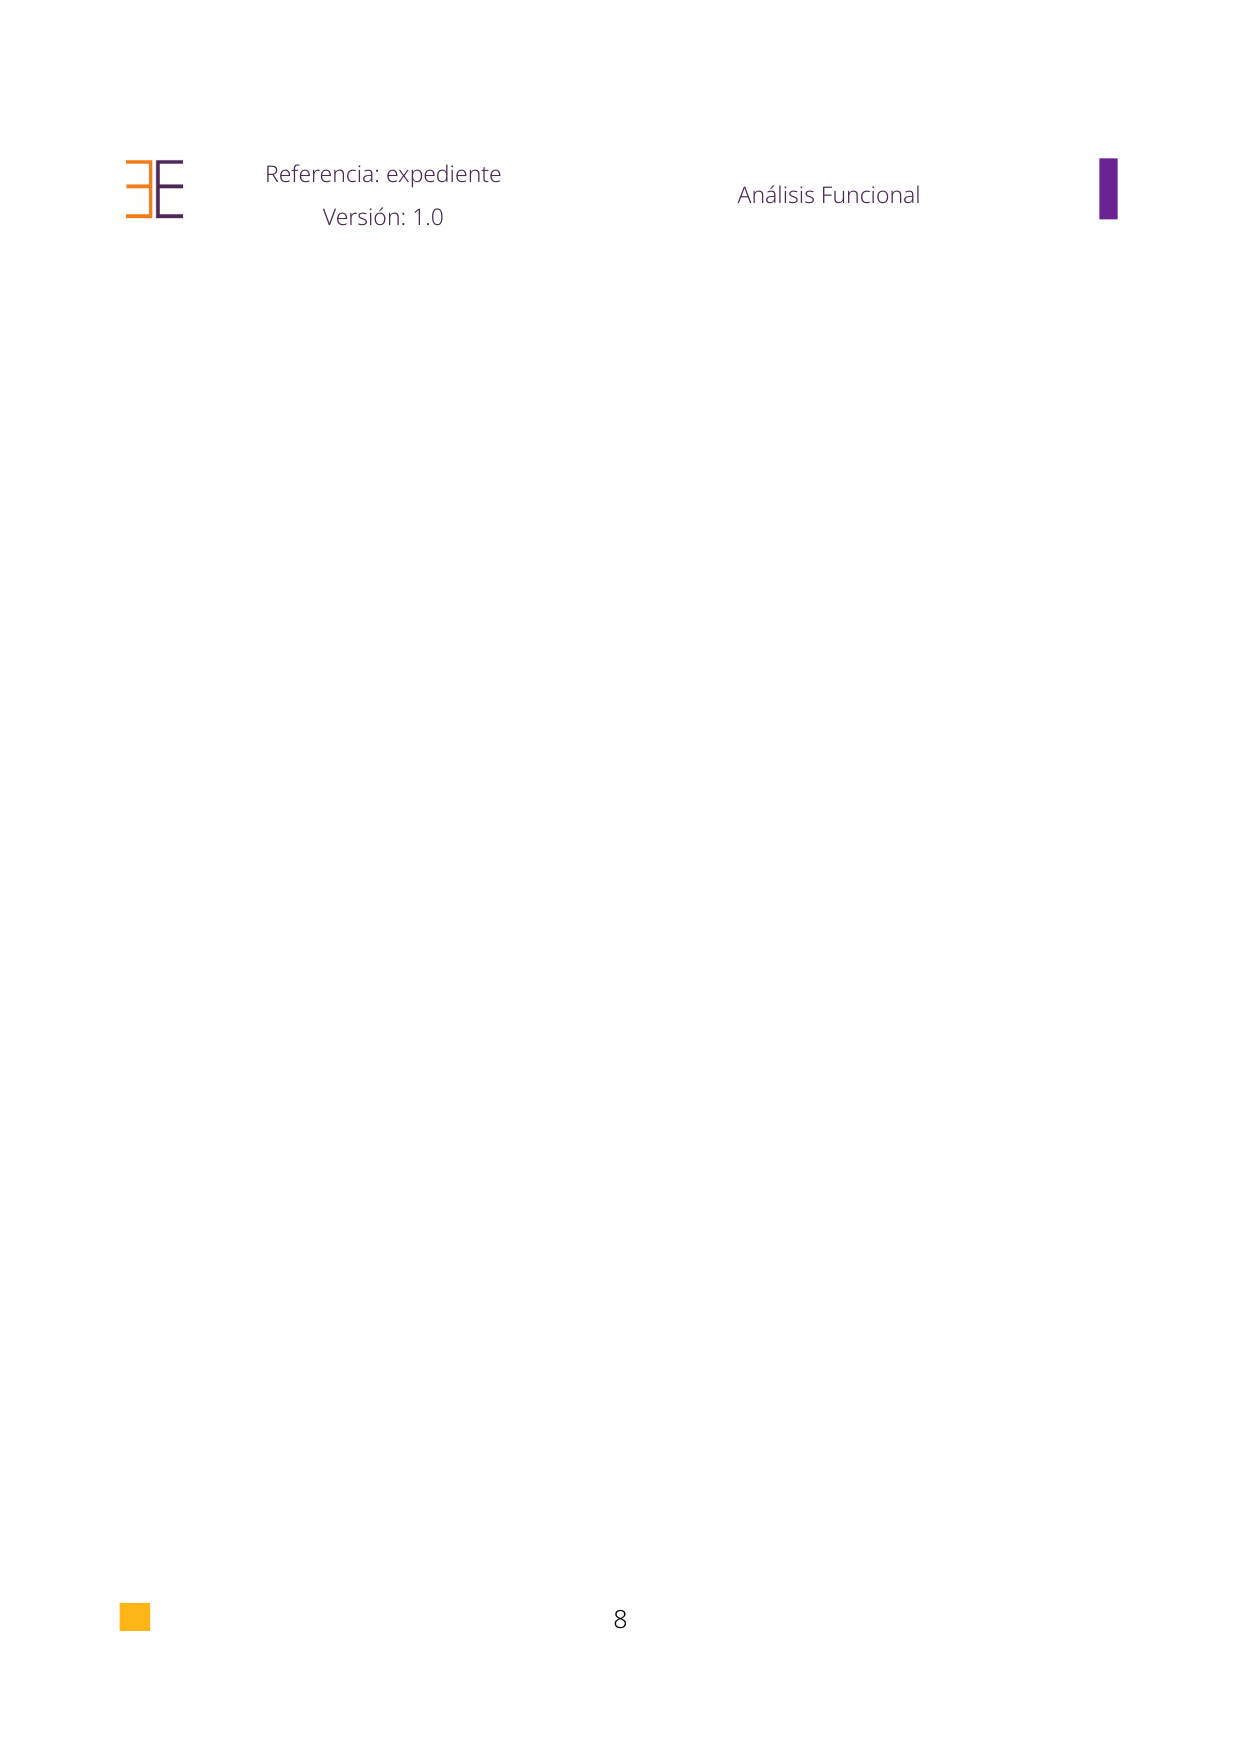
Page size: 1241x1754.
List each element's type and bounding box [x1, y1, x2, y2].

picture [125, 159, 184, 219]
